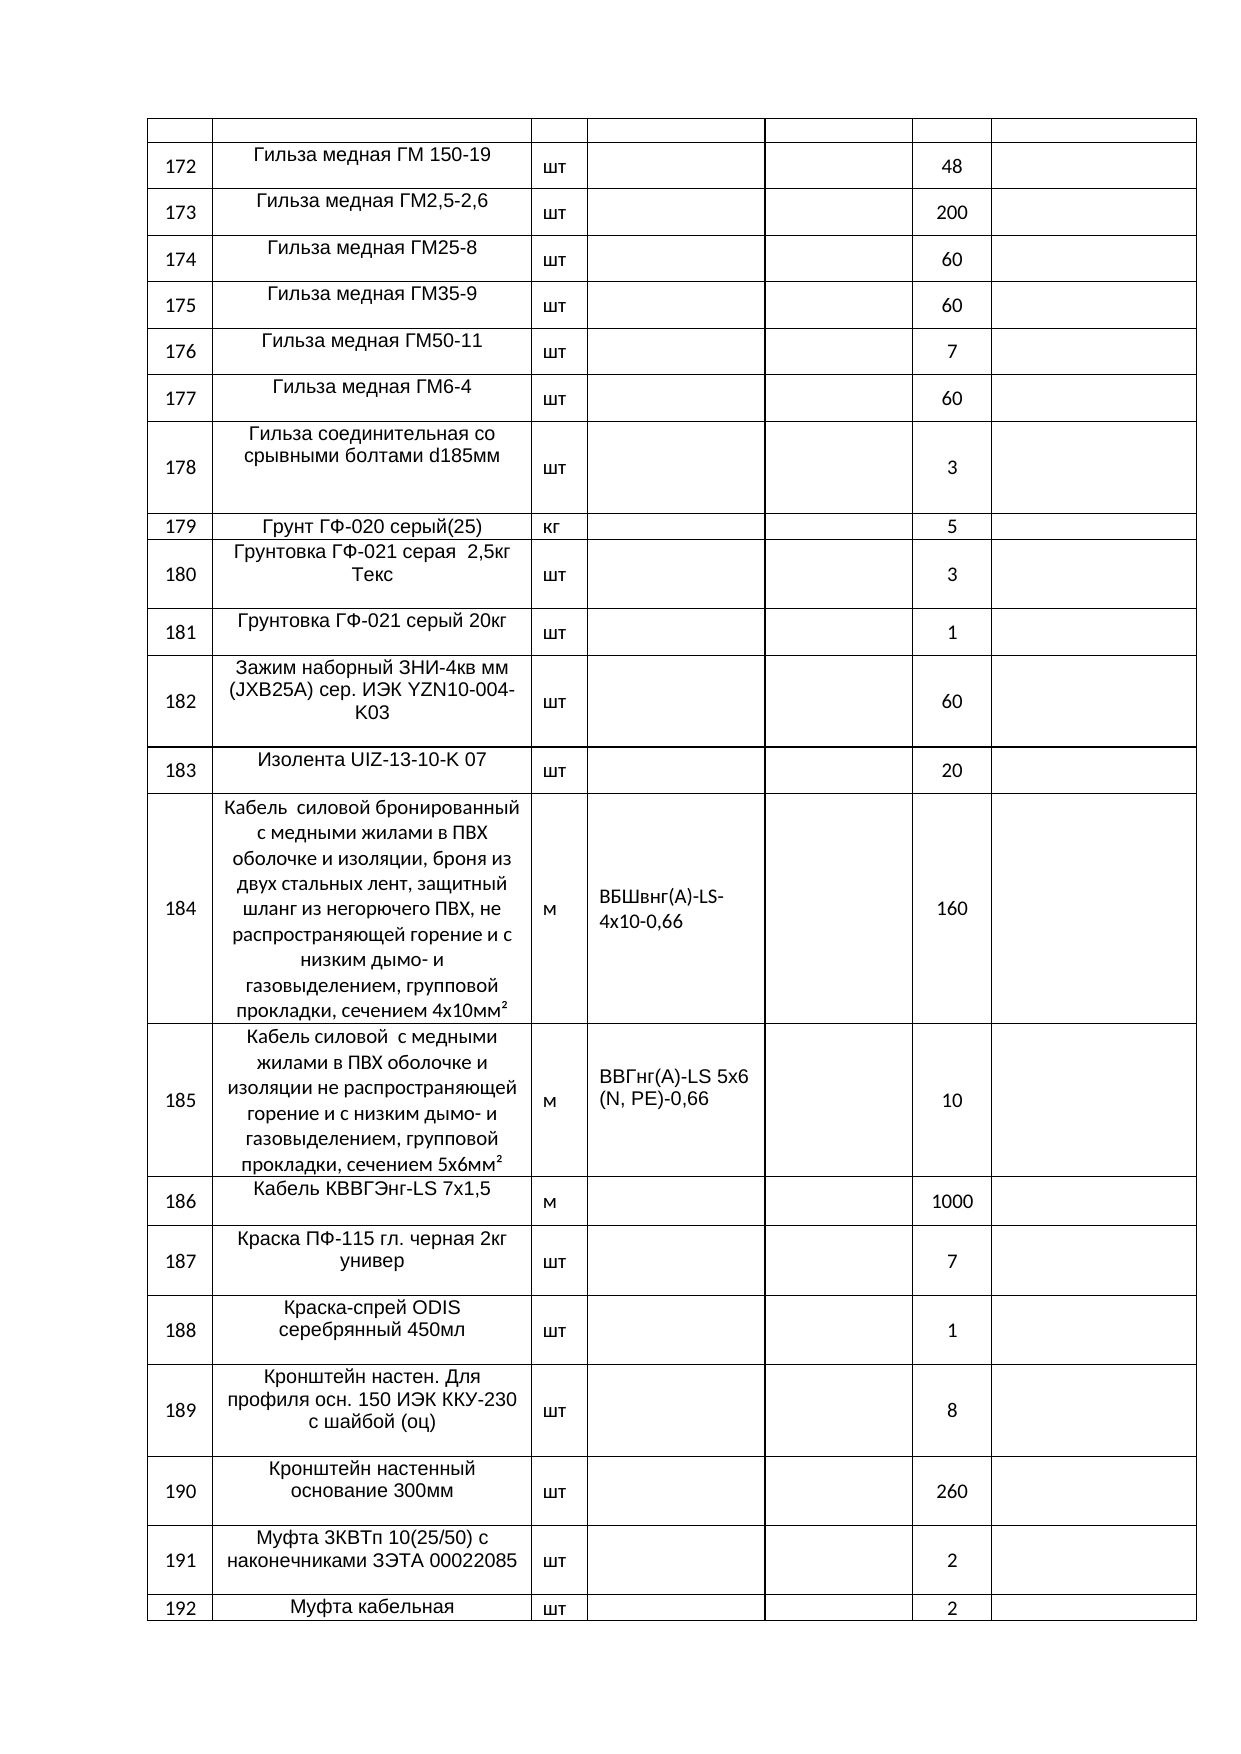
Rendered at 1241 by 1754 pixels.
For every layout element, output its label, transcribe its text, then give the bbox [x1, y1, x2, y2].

table_cell 172 [148, 143, 212, 188]
table_cell [766, 422, 912, 512]
table_cell Кронштейн настенный основание 300мм [213, 1457, 531, 1525]
table_cell [766, 540, 912, 608]
table_cell 10 [913, 1024, 991, 1176]
table_cell Гильза медная ГМ35-9 [213, 282, 531, 328]
table_cell Грунтовка ГФ-021 серая 2,5кг Текс [213, 540, 531, 608]
table_cell 8 [913, 1365, 991, 1456]
table_cell шт [532, 236, 587, 281]
table_cell [766, 1526, 912, 1594]
table_cell 175 [148, 282, 212, 328]
table_cell [213, 119, 531, 142]
table_cell 2 [913, 1595, 991, 1620]
table_cell 60 [913, 236, 991, 281]
table_cell [992, 748, 1196, 793]
table_cell ВБШвнг(А)-LS-4х10-0,66 [588, 794, 764, 1023]
table_cell [992, 329, 1196, 374]
table_cell [992, 236, 1196, 281]
table_cell [766, 189, 912, 235]
table_cell 188 [148, 1296, 212, 1364]
table_cell [588, 1457, 764, 1525]
table_cell Изолента UIZ-13-10-K 07 [213, 748, 531, 793]
table_cell [588, 514, 764, 539]
table_cell [992, 1526, 1196, 1594]
table_cell [766, 1457, 912, 1525]
table_cell 3 [913, 422, 991, 512]
table_cell 187 [148, 1226, 212, 1294]
table_cell 189 [148, 1365, 212, 1456]
table_cell 173 [148, 189, 212, 235]
table_cell 179 [148, 514, 212, 539]
table_cell шт [532, 1595, 587, 1620]
table_cell Краска-спрей ODIS серебрянный 450мл [213, 1296, 531, 1364]
table_cell шт [532, 1457, 587, 1525]
table_cell [766, 1296, 912, 1364]
table_cell шт [532, 1226, 587, 1294]
table_cell [588, 119, 764, 142]
table_cell [588, 143, 764, 188]
table_cell шт [532, 1365, 587, 1456]
table_cell 160 [913, 794, 991, 1023]
table_cell 177 [148, 375, 212, 421]
table_cell [588, 1526, 764, 1594]
table_cell [992, 1024, 1196, 1176]
table_cell [766, 119, 912, 142]
table_cell [588, 189, 764, 235]
table_cell [992, 1177, 1196, 1225]
table_cell 183 [148, 748, 212, 793]
table_cell [766, 1595, 912, 1620]
table_cell [992, 794, 1196, 1023]
table_cell [588, 282, 764, 328]
table_cell [766, 609, 912, 654]
table_cell Кабель силовой с медными жилами в ПВХ оболочке и изоляции не распространяющей горение и с низким дымо- и газовыделением, групповой прокладки, сечением 5х6мм² [213, 1024, 531, 1176]
table_cell 260 [913, 1457, 991, 1525]
table_cell [992, 1226, 1196, 1294]
table_cell 60 [913, 282, 991, 328]
table_cell Кронштейн настен. Для профиля осн. 150 ИЭК ККУ-230 с шайбой (оц) [213, 1365, 531, 1456]
table_cell Муфта кабельная [213, 1595, 531, 1620]
table_cell 7 [913, 1226, 991, 1294]
table_cell [588, 422, 764, 512]
table_cell шт [532, 189, 587, 235]
table_cell Гильза медная ГМ50-11 [213, 329, 531, 374]
table_cell [766, 514, 912, 539]
table_cell кг [532, 514, 587, 539]
table_cell [992, 282, 1196, 328]
table_cell [992, 119, 1196, 142]
table_cell шт [532, 422, 587, 512]
table_cell [766, 1226, 912, 1294]
table_cell [992, 1595, 1196, 1620]
table_cell [913, 119, 991, 142]
table_cell 2 [913, 1526, 991, 1594]
table_cell 5 [913, 514, 991, 539]
table_cell [992, 422, 1196, 512]
table_cell 1 [913, 609, 991, 654]
table_cell Кабель силовой бронированный с медными жилами в ПВХ оболочке и изоляции, броня из двух стальных лент, защитный шланг из негорючего ПВХ, не распространяющей горение и с низким дымо- и газовыделением, групповой прокладки, сечением 4х10мм² [213, 794, 531, 1023]
table_cell Муфта 3КВТп 10(25/50) с наконечниками ЗЭТА 00022085 [213, 1526, 531, 1594]
table_cell Гильза медная ГМ2,5-2,6 [213, 189, 531, 235]
table_cell [588, 1296, 764, 1364]
table_cell шт [532, 656, 587, 746]
table_cell [588, 656, 764, 746]
table_cell 20 [913, 748, 991, 793]
table_cell [588, 236, 764, 281]
table_cell [588, 609, 764, 654]
table_cell 178 [148, 422, 212, 512]
table_cell 181 [148, 609, 212, 654]
table_cell м [532, 1024, 587, 1176]
table_cell 190 [148, 1457, 212, 1525]
table_cell [992, 514, 1196, 539]
table_cell [766, 656, 912, 746]
table_cell [588, 748, 764, 793]
table_cell шт [532, 609, 587, 654]
table_cell 60 [913, 375, 991, 421]
table_cell шт [532, 1296, 587, 1364]
table_cell [588, 375, 764, 421]
table_cell [588, 1226, 764, 1294]
table_cell Грунтовка ГФ-021 серый 20кг [213, 609, 531, 654]
table_cell м [532, 1177, 587, 1225]
table_cell [992, 189, 1196, 235]
table_cell Грунт ГФ-020 серый(25) [213, 514, 531, 539]
table_cell [148, 119, 212, 142]
table_cell [766, 236, 912, 281]
table_cell 1000 [913, 1177, 991, 1225]
table_cell 7 [913, 329, 991, 374]
table_cell [766, 1024, 912, 1176]
table_cell [588, 1365, 764, 1456]
table_cell шт [532, 540, 587, 608]
table_cell 60 [913, 656, 991, 746]
table_cell [588, 329, 764, 374]
table_cell шт [532, 282, 587, 328]
table_cell 3 [913, 540, 991, 608]
table_cell Зажим наборный ЗНИ-4кв мм (JXB25A) сер. ИЭК YZN10-004-K03 [213, 656, 531, 746]
table_cell шт [532, 748, 587, 793]
table_cell [766, 1177, 912, 1225]
table_cell [766, 143, 912, 188]
table_cell Гильза соединительная со срывными болтами d185мм [213, 422, 531, 512]
table_cell 176 [148, 329, 212, 374]
table_cell Краска ПФ-115 гл. черная 2кг универ [213, 1226, 531, 1294]
table_cell [992, 656, 1196, 746]
table_cell [588, 1177, 764, 1225]
table_cell Гильза медная ГМ 150-19 [213, 143, 531, 188]
table_cell [766, 794, 912, 1023]
table_cell [588, 540, 764, 608]
table_cell [992, 609, 1196, 654]
table_cell [588, 1595, 764, 1620]
table_cell шт [532, 375, 587, 421]
table_cell [766, 329, 912, 374]
table_cell шт [532, 143, 587, 188]
table_cell [766, 748, 912, 793]
table_cell Гильза медная ГМ25-8 [213, 236, 531, 281]
table_cell 192 [148, 1595, 212, 1620]
table_cell Кабель КВВГЭнг-LS 7x1,5 [213, 1177, 531, 1225]
table_cell 180 [148, 540, 212, 608]
table_cell шт [532, 1526, 587, 1594]
table_cell Гильза медная ГМ6-4 [213, 375, 531, 421]
table_cell [766, 282, 912, 328]
table_cell 200 [913, 189, 991, 235]
table_cell [992, 1365, 1196, 1456]
table_cell [992, 375, 1196, 421]
table_cell 182 [148, 656, 212, 746]
table_cell 184 [148, 794, 212, 1023]
table_cell [992, 1457, 1196, 1525]
table_cell 185 [148, 1024, 212, 1176]
table_cell м [532, 794, 587, 1023]
table_cell [992, 143, 1196, 188]
table_cell 48 [913, 143, 991, 188]
table_cell 174 [148, 236, 212, 281]
table_cell 186 [148, 1177, 212, 1225]
table_cell шт [532, 329, 587, 374]
table_cell [766, 375, 912, 421]
table_cell 1 [913, 1296, 991, 1364]
table_cell [992, 540, 1196, 608]
table_cell 191 [148, 1526, 212, 1594]
table_cell [992, 1296, 1196, 1364]
table_cell [766, 1365, 912, 1456]
table_cell [532, 119, 587, 142]
table_cell ВВГнг(А)-LS 5x6 (N, PE)-0,66 [588, 1024, 764, 1176]
